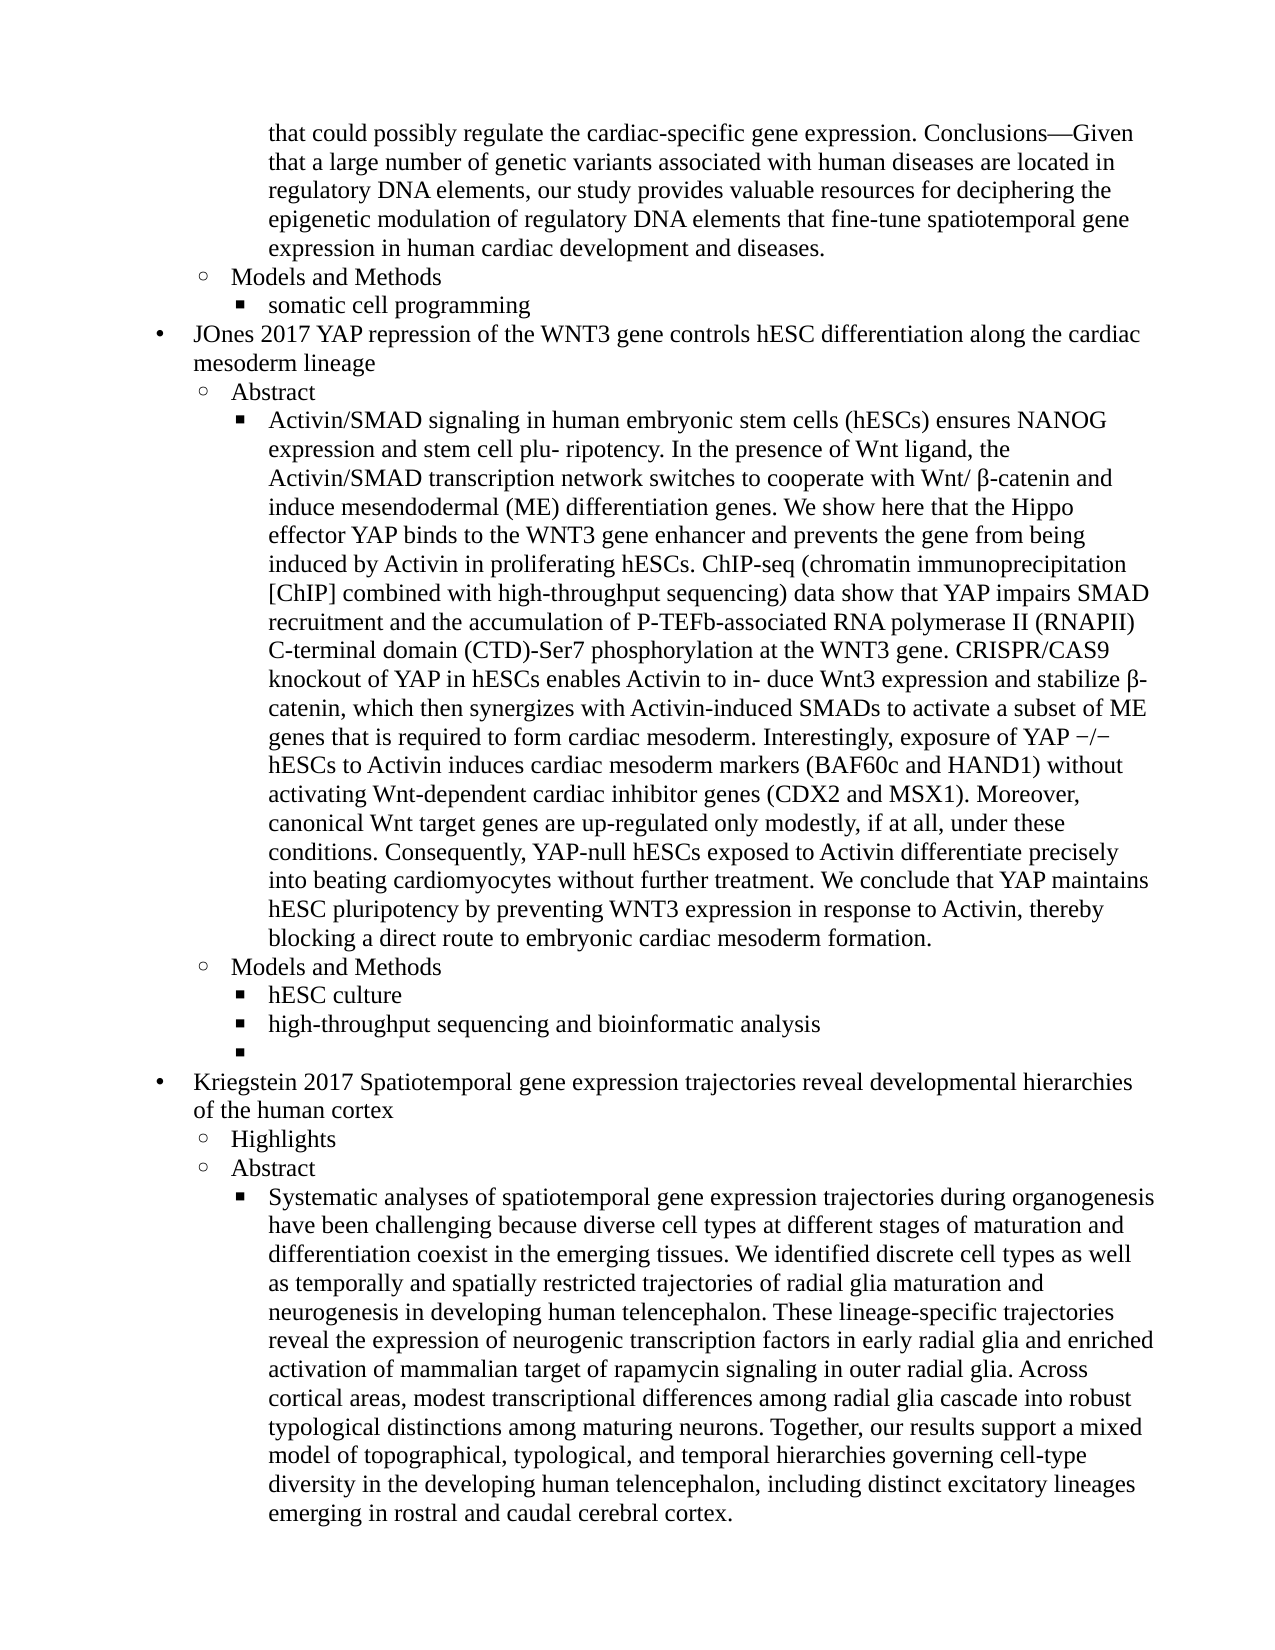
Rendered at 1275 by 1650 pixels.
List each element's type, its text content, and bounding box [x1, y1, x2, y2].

list Models and Methods [193, 952, 1157, 981]
list Abstract [193, 377, 1157, 406]
list Models and Methods [193, 262, 1157, 291]
list Abstract [193, 1153, 1157, 1182]
list Activin/SMAD signaling in human embryonic stem cells (hESCs) ensures NANOG expression and stem cell plu- ripotency. In the presence of Wnt ligand, the Activin/SMAD transcription network switches to cooperate with Wnt/ β-catenin and induce mesendodermal (ME) differentiation genes. We show here that the Hippo effector YAP binds to the WNT3 gene enhancer and prevents the gene from being induced by Activin in proliferating hESCs. ChIP-seq (chromatin immunoprecipitation [ChIP] combined with high-throughput sequencing) data show that YAP impairs SMAD recruitment and the accumulation of P-TEFb-associated RNA polymerase II (RNAPII) C-terminal domain (CTD)-Ser7 phosphorylation at the WNT3 gene. CRISPR/CAS9 knockout of YAP in hESCs enables Activin to in- duce Wnt3 expression and stabilize β-catenin, which then synergizes with Activin-induced SMADs to activate a subset of ME genes that is required to form cardiac mesoderm. Interestingly, exposure of YAP −/− hESCs to Activin induces cardiac mesoderm markers (BAF60c and HAND1) without activating Wnt-dependent cardiac inhibitor genes (CDX2 and MSX1). Moreover, canonical Wnt target genes are up-regulated only modestly, if at all, under these conditions. Consequently, YAP-null hESCs exposed to Activin differentiate precisely into beating cardiomyocytes without further treatment. We conclude that YAP maintains hESC pluripotency by preventing WNT3 expression in response to Activin, thereby blocking a direct route to embryonic cardiac mesoderm formation. [231, 406, 1157, 952]
list Systematic analyses of spatiotemporal gene expression trajectories during organogenesis have been challenging because diverse cell types at different stages of maturation and differentiation coexist in the emerging tissues. We identified discrete cell types as well as temporally and spatially restricted trajectories of radial glia maturation and neurogenesis in developing human telencephalon. These lineage-specific trajectories reveal the expression of neurogenic transcription factors in early radial glia and enriched activation of mammalian target of rapamycin signaling in outer radial glia. Across cortical areas, modest transcriptional differences among radial glia cascade into robust typological distinctions among maturing neurons. Together, our results support a mixed model of topographical, typological, and temporal hierarchies governing cell-type diversity in the developing human telencephalon, including distinct excitatory lineages emerging in rostral and caudal cerebral cortex. [231, 1182, 1157, 1527]
list somatic cell programming [231, 291, 1157, 319]
list JOnes 2017 YAP repression of the WNT3 gene controls hESC differentiation along the cardiac mesoderm lineage [156, 319, 1157, 377]
list high-throughput sequencing and bioinformatic analysis [231, 1009, 1157, 1038]
list Highlights [193, 1124, 1157, 1153]
list Kriegstein 2017 Spatiotemporal gene expression trajectories reveal developmental hierarchies of the human cortex [156, 1067, 1157, 1124]
list hESC culture [231, 981, 1157, 1009]
list that could possibly regulate the cardiac-specific gene expression. Conclusions—Given that a large number of genetic variants associated with human diseases are located in regulatory DNA elements, our study provides valuable resources for deciphering the epigenetic modulation of regulatory DNA elements that fine-tune spatiotemporal gene expression in human cardiac development and diseases. [231, 118, 1157, 262]
